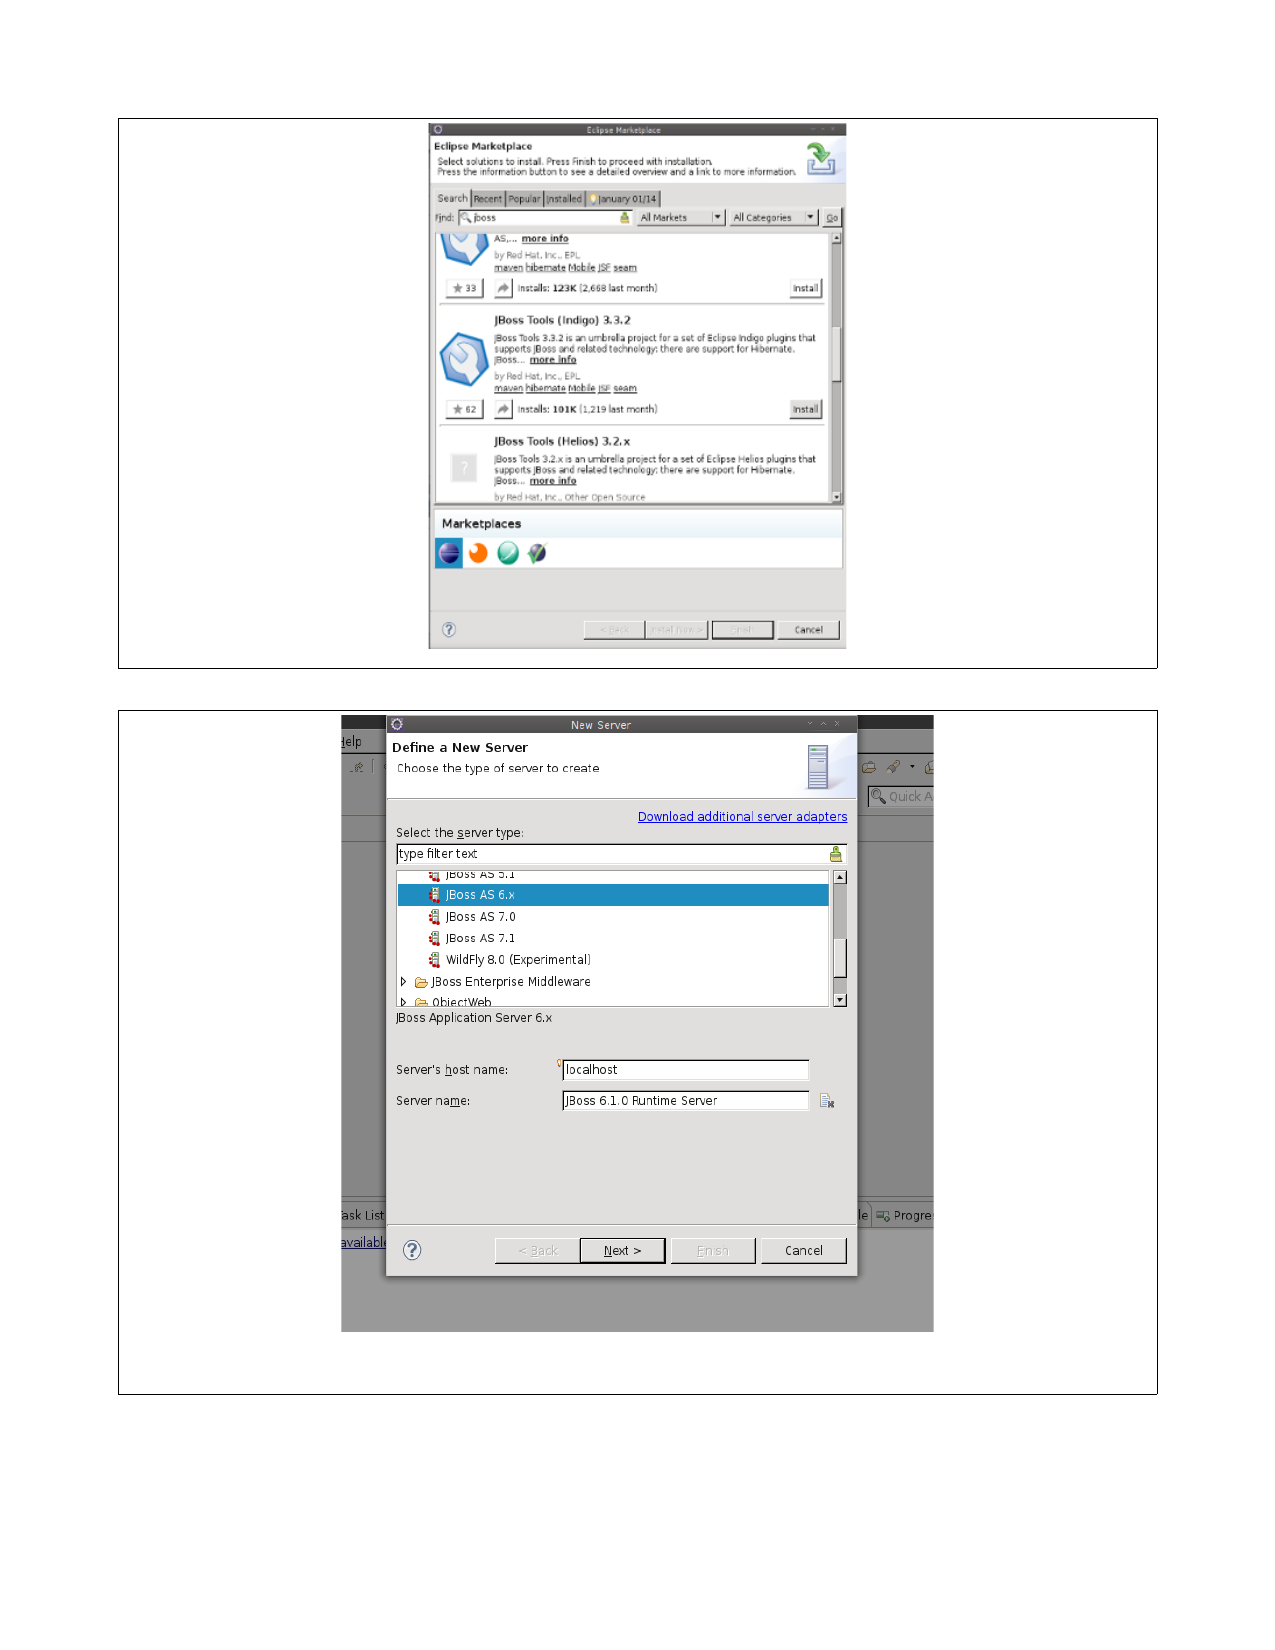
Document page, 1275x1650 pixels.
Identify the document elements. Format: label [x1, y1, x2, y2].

picture [428, 123, 847, 649]
picture [341, 715, 934, 1332]
table_cell [119, 119, 1157, 668]
table_header [119, 711, 1157, 1394]
